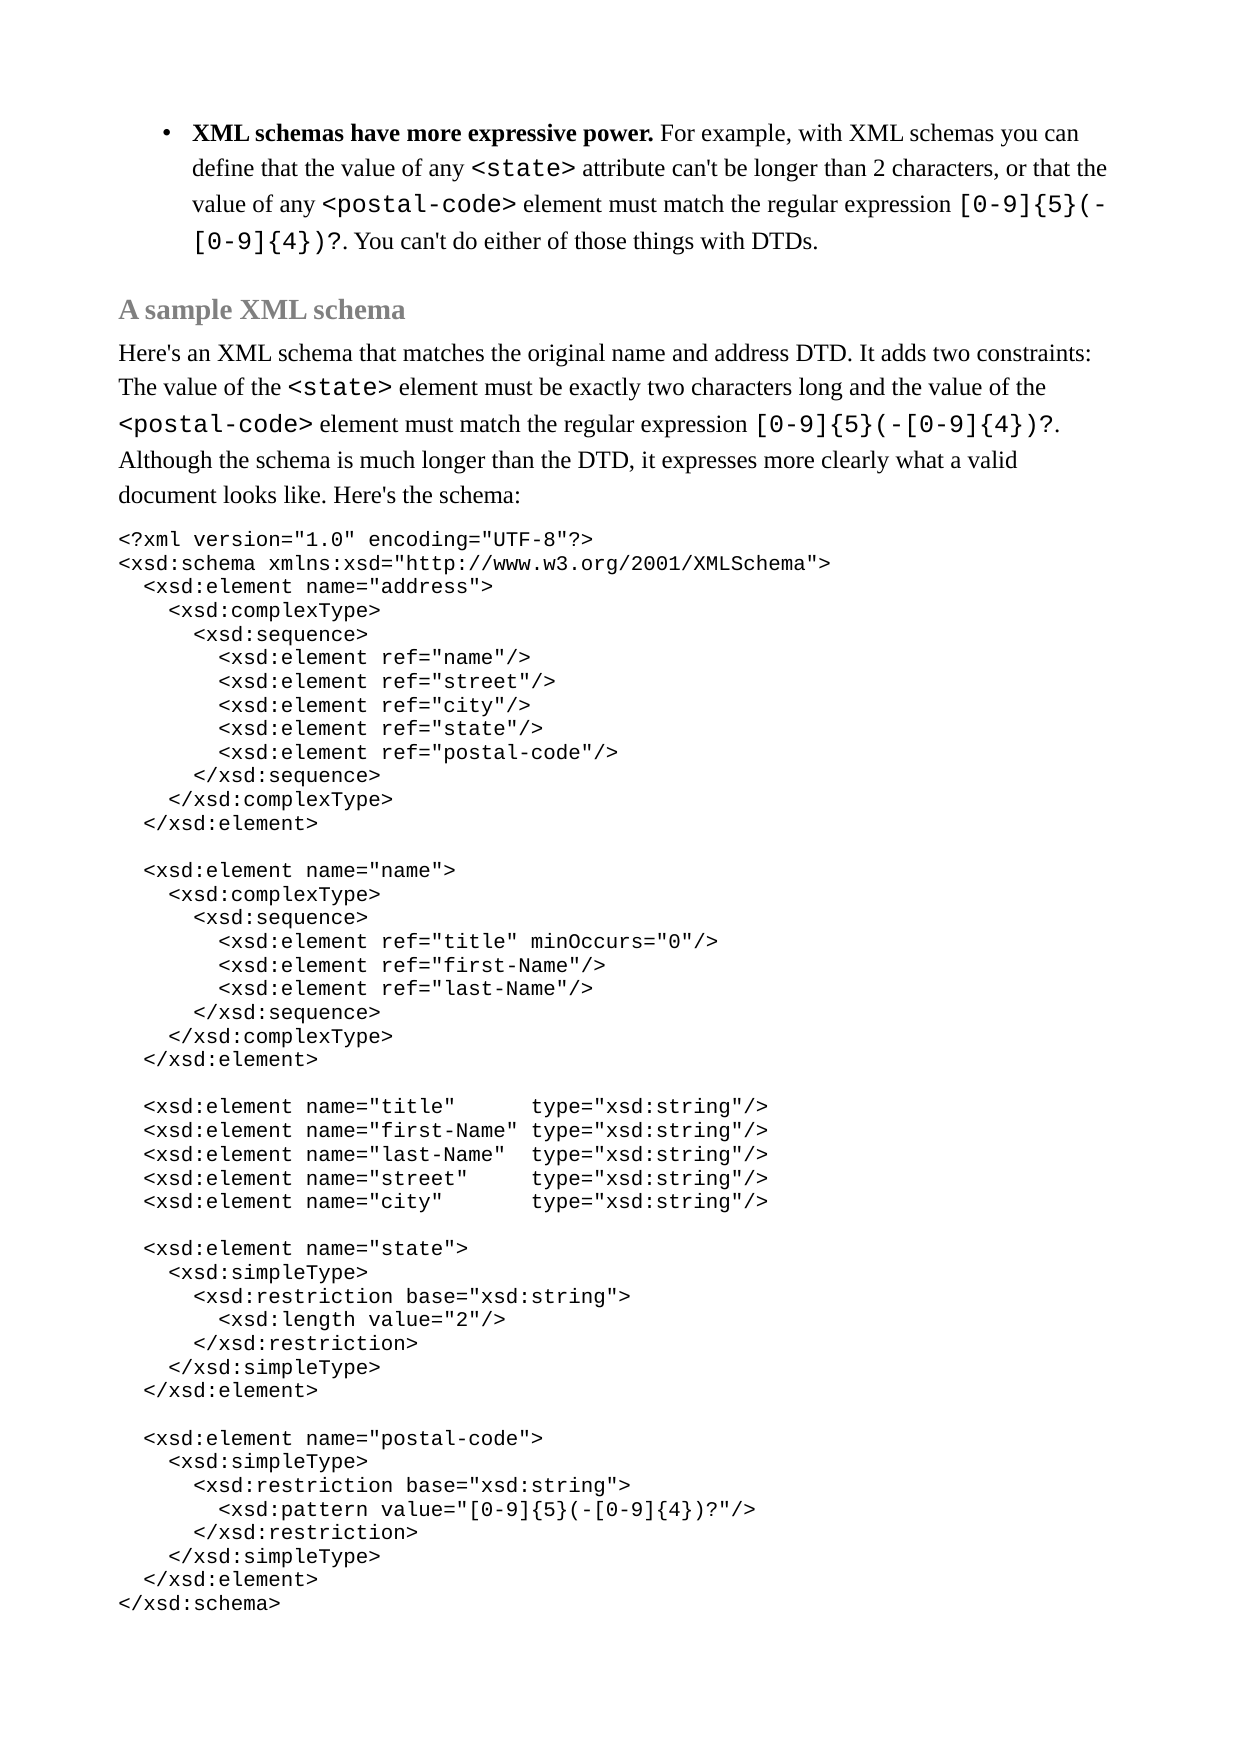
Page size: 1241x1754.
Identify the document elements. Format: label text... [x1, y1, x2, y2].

text <xsd:element name="address"> [118, 576, 1122, 600]
text </xsd:complexType> [118, 1026, 1122, 1049]
text <xsd:element name="last-Name" type="xsd:string"/> [118, 1144, 1122, 1167]
text </xsd:element> [118, 813, 1122, 836]
text <xsd:sequence> [118, 624, 1122, 647]
text </xsd:complexType> [118, 789, 1122, 813]
text Here's an XML schema that matches the original name and address DTD. It adds two constraints: The value of the <state> element must be exactly two characters long and the value of the <postal-code> element must match the regular expression [0-9]{5}(-[0-9]{4})?. Although the schema is much longer than the DTD, it expresses more clearly what a valid document looks like. Here's the schema: [118, 338, 1122, 509]
text <xsd:pattern value="[0-9]{5}(-[0-9]{4})?"/> [118, 1498, 1122, 1522]
text <xsd:simpleType> [118, 1451, 1122, 1475]
text <xsd:element name="postal-code"> [118, 1428, 1122, 1451]
text </xsd:sequence> [118, 766, 1122, 789]
text <xsd:element ref="city"/> [118, 694, 1122, 718]
text </xsd:element> [118, 1569, 1122, 1593]
text <xsd:sequence> [118, 907, 1122, 931]
text <xsd:element ref="name"/> [118, 647, 1122, 671]
text <xsd:element name="title" type="xsd:string"/> [118, 1097, 1122, 1120]
text <xsd:complexType> [118, 884, 1122, 907]
text <xsd:element ref="title" minOccurs="0"/> [118, 931, 1122, 955]
text <xsd:length value="2"/> [118, 1309, 1122, 1333]
text <xsd:element name="state"> [118, 1238, 1122, 1262]
text </xsd:schema> [118, 1593, 1122, 1617]
text <xsd:element name="city" type="xsd:string"/> [118, 1191, 1122, 1215]
text <xsd:element ref="state"/> [118, 718, 1122, 742]
text </xsd:restriction> [118, 1522, 1122, 1546]
list XML schemas have more expressive power. For example, with XML schemas you can define that the value of any <state> attribute can't be longer than 2 characters, or that the value of any <postal-code> element must match the regular expression [0-9]{5}(-[0-9]{4})?. You can't do either of those things with DTDs. [162, 118, 1122, 257]
text <xsd:schema xmlns:xsd="http://www.w3.org/2001/XMLSchema"> [118, 553, 1122, 576]
text <xsd:restriction base="xsd:string"> [118, 1286, 1122, 1309]
text <xsd:complexType> [118, 600, 1122, 624]
subtitle A sample XML schema [118, 292, 1122, 325]
text </xsd:element> [118, 1049, 1122, 1073]
text <xsd:element ref="postal-code"/> [118, 742, 1122, 766]
text <xsd:element ref="street"/> [118, 671, 1122, 694]
text </xsd:sequence> [118, 1002, 1122, 1026]
text </xsd:simpleType> [118, 1357, 1122, 1380]
text <xsd:simpleType> [118, 1262, 1122, 1286]
text <xsd:element name="street" type="xsd:string"/> [118, 1167, 1122, 1191]
text <xsd:element ref="last-Name"/> [118, 978, 1122, 1002]
text </xsd:simpleType> [118, 1546, 1122, 1569]
text <xsd:element name="first-Name" type="xsd:string"/> [118, 1120, 1122, 1144]
text <xsd:restriction base="xsd:string"> [118, 1475, 1122, 1498]
text <?xml version="1.0" encoding="UTF-8"?> [118, 529, 1122, 553]
text <xsd:element ref="first-Name"/> [118, 955, 1122, 978]
text <xsd:element name="name"> [118, 860, 1122, 884]
text </xsd:restriction> [118, 1333, 1122, 1357]
text </xsd:element> [118, 1380, 1122, 1404]
